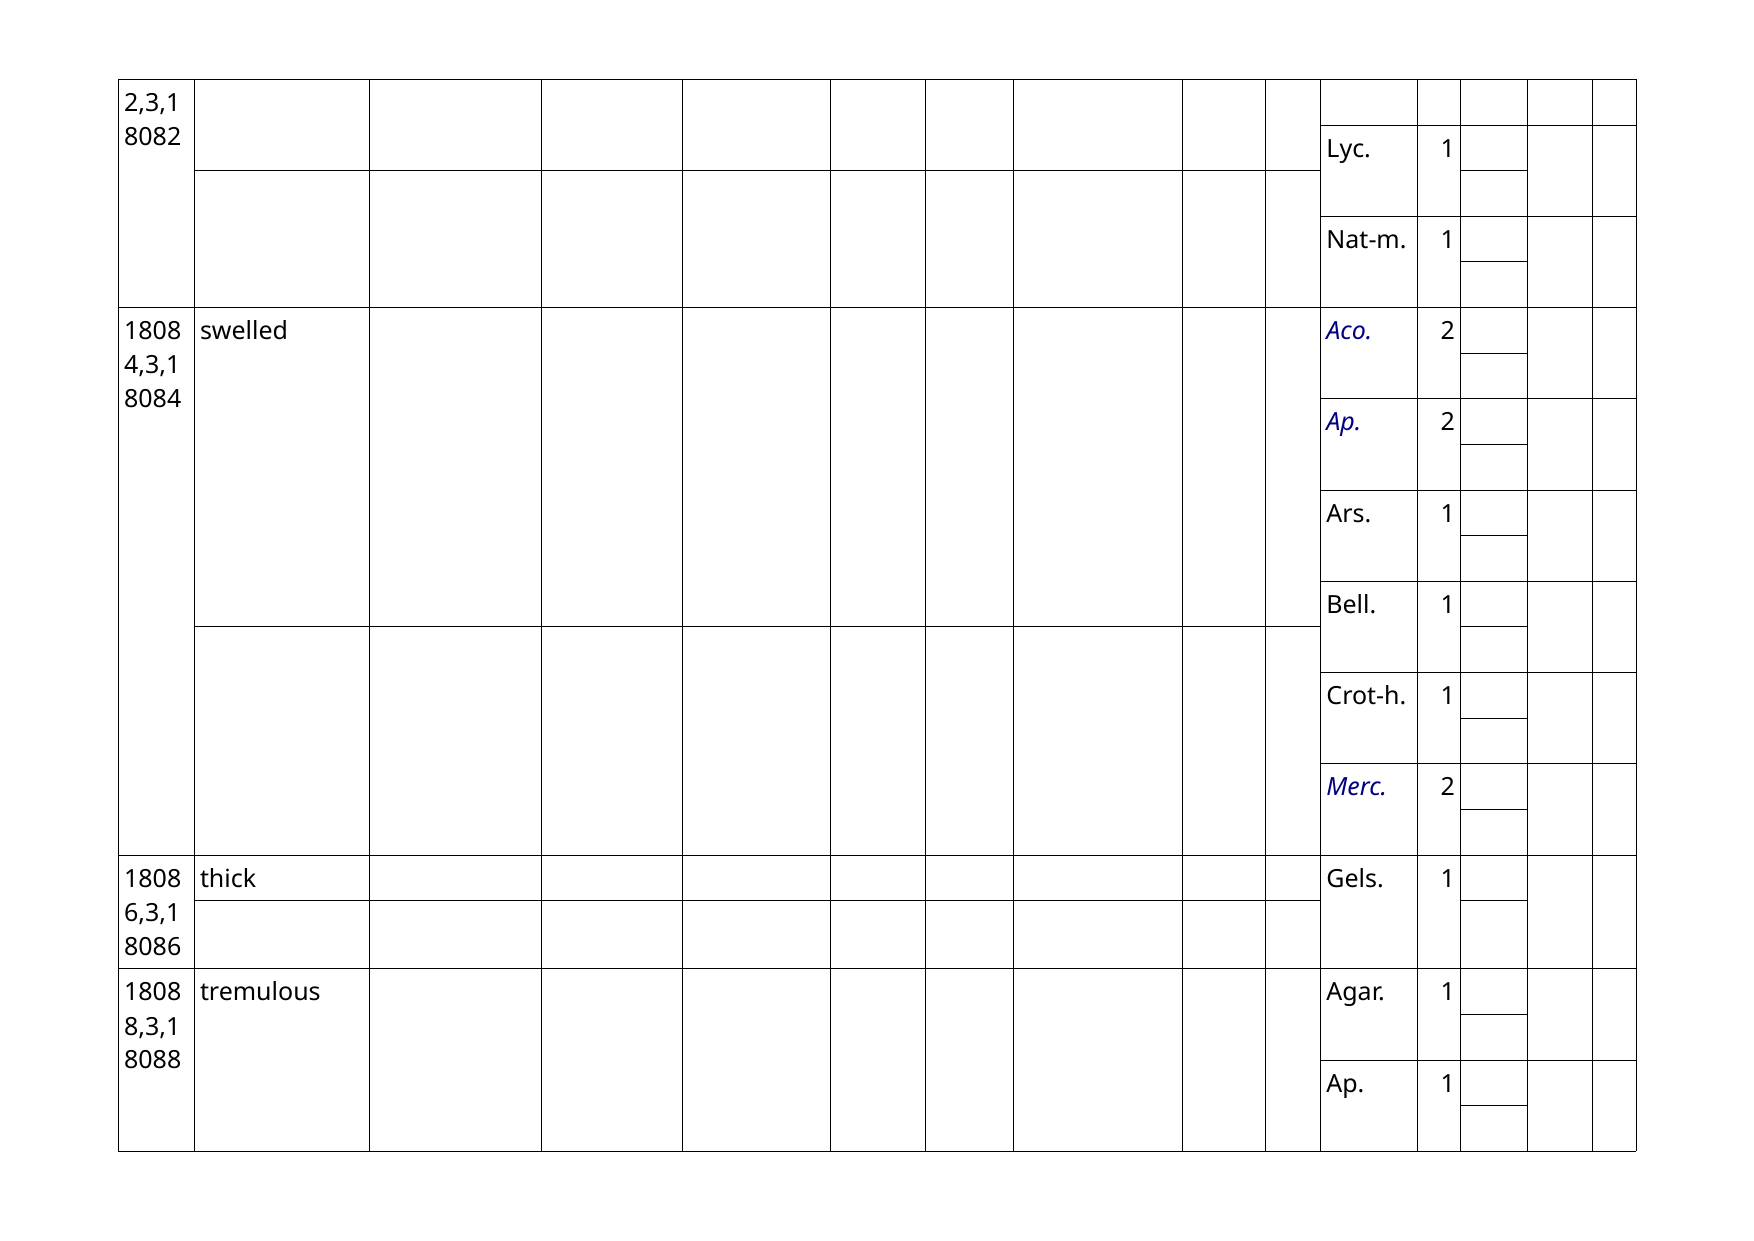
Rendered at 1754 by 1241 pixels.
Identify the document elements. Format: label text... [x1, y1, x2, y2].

table_cell [831, 171, 925, 307]
table_cell [1321, 80, 1417, 124]
table_cell [926, 627, 1013, 854]
table_cell [370, 80, 541, 170]
table_cell Lyc. [1321, 126, 1417, 216]
table_cell [926, 171, 1013, 307]
table_cell [926, 80, 1013, 170]
table_cell Ap. [1321, 1061, 1417, 1151]
table_cell [1014, 171, 1182, 307]
table_cell [1014, 627, 1182, 854]
table_cell [195, 627, 369, 854]
table_cell [1528, 126, 1592, 216]
table_cell [195, 901, 369, 968]
table_cell [683, 901, 830, 968]
table_cell 1 [1418, 126, 1460, 216]
table_cell [1528, 856, 1592, 968]
table_cell [1461, 171, 1527, 216]
table_cell [683, 627, 830, 854]
table_cell [1461, 1106, 1527, 1151]
table_cell Gels. [1321, 856, 1417, 968]
table_cell [370, 627, 541, 854]
table_cell [1266, 856, 1320, 900]
table_cell [1183, 856, 1265, 900]
table_cell [1528, 491, 1592, 581]
table_cell [1461, 627, 1527, 672]
table_cell [1461, 491, 1527, 535]
table_cell [1593, 764, 1636, 854]
table_cell [1593, 491, 1636, 581]
table_cell [1014, 969, 1182, 1151]
table_cell [1183, 80, 1265, 170]
table_cell [1461, 719, 1527, 763]
table_cell [1528, 217, 1592, 307]
table_cell [1266, 80, 1320, 170]
table_cell 18084,3,18084 [119, 308, 194, 854]
table_cell [542, 80, 682, 170]
table_cell [1418, 80, 1460, 124]
table_cell [926, 969, 1013, 1151]
table_cell 2,3,18082 [119, 80, 194, 307]
table_cell [1528, 399, 1592, 489]
table_cell [1593, 673, 1636, 763]
table_cell [370, 171, 541, 307]
table_cell [542, 901, 682, 968]
table_cell [1461, 399, 1527, 444]
table_cell [831, 969, 925, 1151]
table_cell [542, 308, 682, 626]
table_cell Crot-h. [1321, 673, 1417, 763]
table_cell [926, 856, 1013, 900]
table_cell [1528, 673, 1592, 763]
table_cell [1461, 582, 1527, 626]
table_cell Aco. [1321, 308, 1417, 398]
table_cell [831, 856, 925, 900]
table_cell [1266, 969, 1320, 1151]
table_cell [1593, 308, 1636, 398]
table_cell 1 [1418, 969, 1460, 1059]
table_cell [683, 308, 830, 626]
table_cell 1 [1418, 1061, 1460, 1151]
table_cell [1461, 673, 1527, 718]
table_cell [1528, 80, 1592, 124]
table_cell [831, 901, 925, 968]
table_cell [831, 80, 925, 170]
table_cell [1461, 308, 1527, 353]
table_cell [1183, 627, 1265, 854]
table_cell [1593, 1061, 1636, 1151]
table_cell [926, 308, 1013, 626]
table_cell [1593, 217, 1636, 307]
table_cell 18088,3,18088 [119, 969, 194, 1151]
table_cell [195, 80, 369, 170]
table_cell [1528, 582, 1592, 672]
table_cell [683, 969, 830, 1151]
table_cell [1014, 901, 1182, 968]
table_cell [1183, 901, 1265, 968]
table_cell [542, 969, 682, 1151]
table_cell [1266, 901, 1320, 968]
table_cell [1266, 308, 1320, 626]
table_cell [542, 171, 682, 307]
table_cell [1461, 901, 1527, 968]
table_cell [1528, 764, 1592, 854]
table_cell [1461, 354, 1527, 398]
table_cell [831, 308, 925, 626]
table_cell [542, 856, 682, 900]
table_cell 1 [1418, 856, 1460, 968]
table_cell [1461, 80, 1527, 124]
table_cell [1461, 1015, 1527, 1059]
table_cell [683, 80, 830, 170]
table_cell [1461, 969, 1527, 1014]
table_cell thick [195, 856, 369, 900]
table_cell [1461, 262, 1527, 307]
table_cell [370, 901, 541, 968]
table_cell 1 [1418, 582, 1460, 672]
table_cell 18086,3,18086 [119, 856, 194, 968]
table_cell [1593, 126, 1636, 216]
table_cell [1593, 856, 1636, 968]
table_cell Ars. [1321, 491, 1417, 581]
table_cell [1593, 969, 1636, 1059]
table_cell Agar. [1321, 969, 1417, 1059]
table_cell [1461, 856, 1527, 900]
table_cell [1593, 80, 1636, 124]
table_cell [1266, 627, 1320, 854]
table_cell 2 [1418, 399, 1460, 489]
table_cell [1461, 764, 1527, 809]
table_cell [683, 171, 830, 307]
table_cell [1528, 969, 1592, 1059]
table_cell 2 [1418, 764, 1460, 854]
table_cell [1183, 171, 1265, 307]
table_cell tremulous [195, 969, 369, 1151]
table_cell [1183, 308, 1265, 626]
table_cell [542, 627, 682, 854]
table_cell 2 [1418, 308, 1460, 398]
table_cell Nat-m. [1321, 217, 1417, 307]
table_cell 1 [1418, 673, 1460, 763]
table_cell [1461, 810, 1527, 854]
table_cell [1528, 1061, 1592, 1151]
table_cell [1593, 582, 1636, 672]
table_cell [1461, 126, 1527, 170]
table_cell [1461, 1061, 1527, 1105]
table_cell [1528, 308, 1592, 398]
table_cell [1014, 80, 1182, 170]
table_cell [926, 901, 1013, 968]
table_cell [195, 171, 369, 307]
table_cell [683, 856, 830, 900]
table_cell [831, 627, 925, 854]
table_cell swelled [195, 308, 369, 626]
table_cell 1 [1418, 217, 1460, 307]
table_cell Ap. [1321, 399, 1417, 489]
table_cell [1183, 969, 1265, 1151]
table_cell [1014, 308, 1182, 626]
table_cell [1461, 536, 1527, 581]
table_cell [1593, 399, 1636, 489]
table_cell [370, 308, 541, 626]
table_cell Bell. [1321, 582, 1417, 672]
table_cell [370, 856, 541, 900]
table_cell Merc. [1321, 764, 1417, 854]
table_cell [1461, 445, 1527, 489]
table_cell [1014, 856, 1182, 900]
table_cell [370, 969, 541, 1151]
table_cell [1461, 217, 1527, 261]
table_cell 1 [1418, 491, 1460, 581]
table_cell [1266, 171, 1320, 307]
